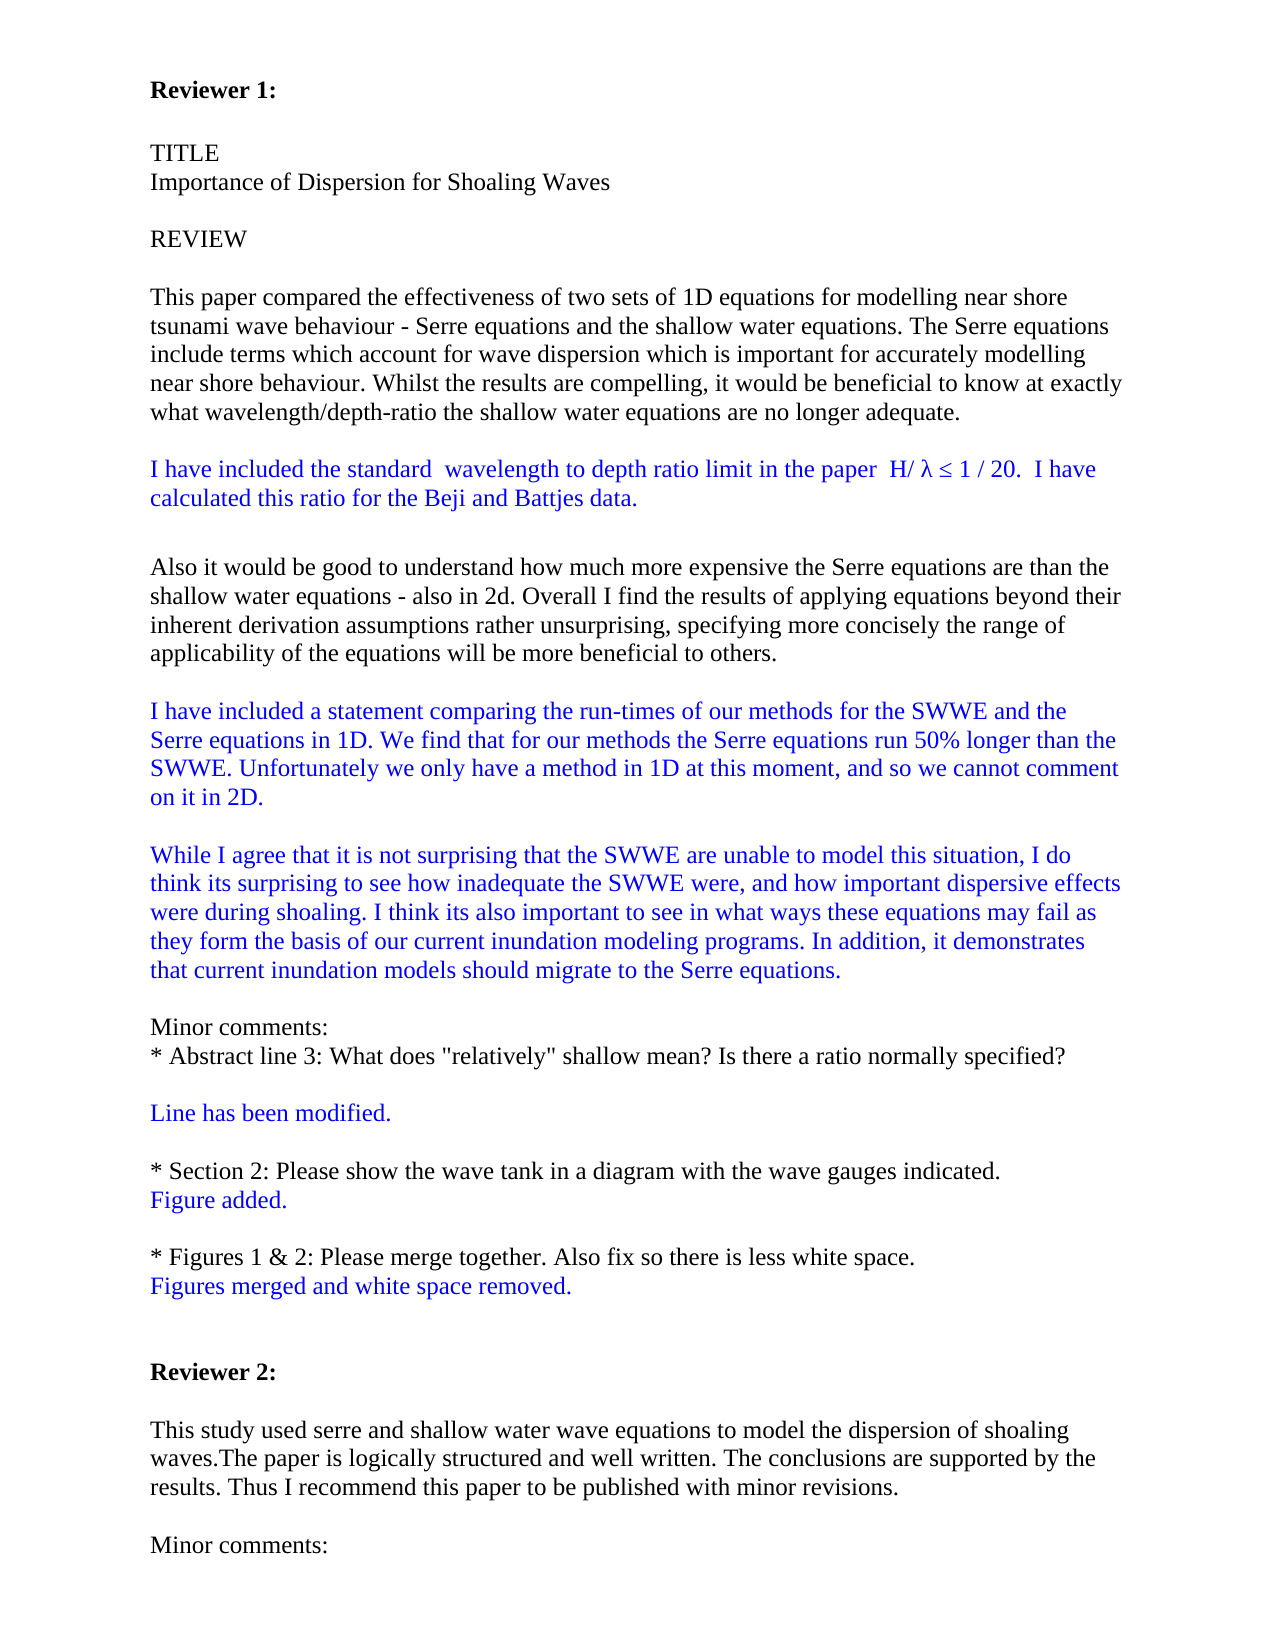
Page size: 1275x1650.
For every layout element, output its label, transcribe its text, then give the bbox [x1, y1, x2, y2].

text While I agree that it is not surprising that the SWWE are unable to model this situation, I do think its surprising to see how inadequate the SWWE were, and how important dispersive effects were during shoaling. I think its also important to see in what ways these equations may fail as they form the basis of our current inundation modeling programs. In addition, it demonstrates that current inundation models should migrate to the Serre equations. [150, 840, 1125, 983]
text REVIEW [150, 224, 1125, 253]
text Line has been modified. [150, 1098, 1125, 1127]
text Reviewer 1: [150, 75, 1125, 104]
text Minor comments: [150, 1530, 1125, 1558]
text TITLE [150, 138, 1125, 167]
text I have included a statement comparing the run-times of our methods for the SWWE and the Serre equations in 1D. We find that for our methods the Serre equations run 50% longer than the SWWE. Unfortunately we only have a method in 1D at this moment, and so we cannot comment on it in 2D. [150, 696, 1125, 811]
text Reviewer 2: [150, 1357, 1125, 1386]
text I have included the standard wavelength to depth ratio limit in the paper H/ λ ≤ 1 / 20. I have calculated this ratio for the Beji and Battjes data. [150, 454, 1125, 512]
text Minor comments: [150, 1012, 1125, 1041]
text Also it would be good to understand how much more expensive the Serre equations are than the shallow water equations - also in 2d. Overall I find the results of applying equations beyond their inherent derivation assumptions rather unsurprising, specifying more concisely the range of applicability of the equations will be more beneficial to others. [150, 552, 1125, 667]
text * Figures 1 & 2: Please merge together. Also fix so there is less white space. [150, 1242, 1125, 1271]
text Figure added. [150, 1185, 1125, 1213]
text * Abstract line 3: What does "relatively" shallow mean? Is there a ratio normally specified? [150, 1041, 1125, 1070]
text Figures merged and white space removed. [150, 1271, 1125, 1300]
text This paper compared the effectiveness of two sets of 1D equations for modelling near shore tsunami wave behaviour - Serre equations and the shallow water equations. The Serre equations include terms which account for wave dispersion which is important for accurately modelling near shore behaviour. Whilst the results are compelling, it would be beneficial to know at exactly what wavelength/depth-ratio the shallow water equations are no longer adequate. [150, 282, 1125, 426]
text * Section 2: Please show the wave tank in a diagram with the wave gauges indicated. [150, 1156, 1125, 1185]
text This study used serre and shallow water wave equations to model the dispersion of shoaling waves.The paper is logically structured and well written. The conclusions are supported by the results. Thus I recommend this paper to be published with minor revisions. [150, 1415, 1125, 1501]
text Importance of Dispersion for Shoaling Waves [150, 167, 1125, 196]
